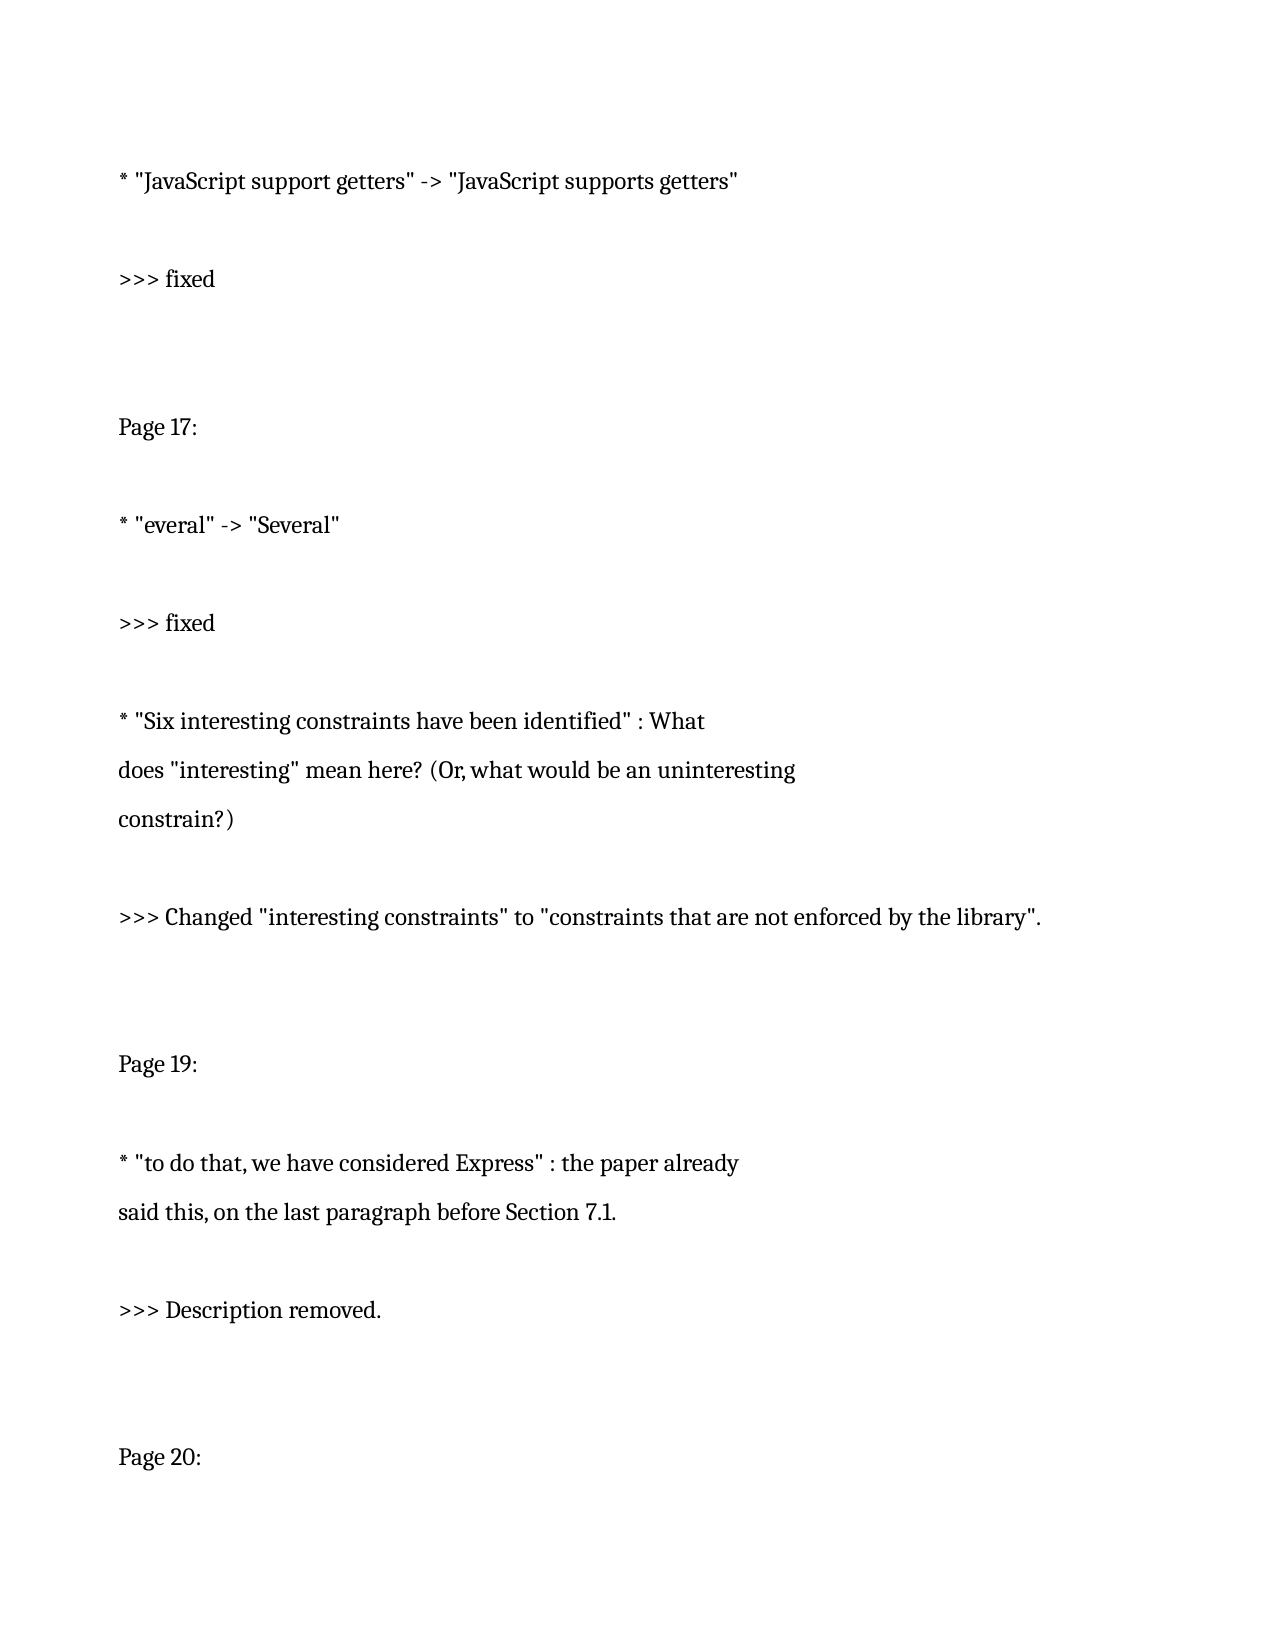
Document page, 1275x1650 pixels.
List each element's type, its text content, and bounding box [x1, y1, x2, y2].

text >>> Changed "interesting constraints" to "constraints that are not enforced by the library". [118, 903, 1157, 932]
text Page 17: [118, 412, 1157, 441]
text * "Six interesting constraints have been identified" : What [118, 707, 1157, 736]
text >>> Description removed. [118, 1296, 1157, 1324]
text constrain?) [118, 805, 1157, 834]
text >>> fixed [118, 265, 1157, 294]
text Page 19: [118, 1050, 1157, 1079]
text * "to do that, we have considered Express" : the paper already [118, 1148, 1157, 1177]
text said this, on the last paragraph before Section 7.1. [118, 1197, 1157, 1226]
text does "interesting" mean here? (Or, what would be an uninteresting [118, 756, 1157, 785]
text >>> fixed [118, 609, 1157, 637]
text * "JavaScript support getters" -> "JavaScript supports getters" [118, 167, 1157, 196]
text Page 20: [118, 1443, 1157, 1472]
text * "everal" -> "Several" [118, 511, 1157, 539]
